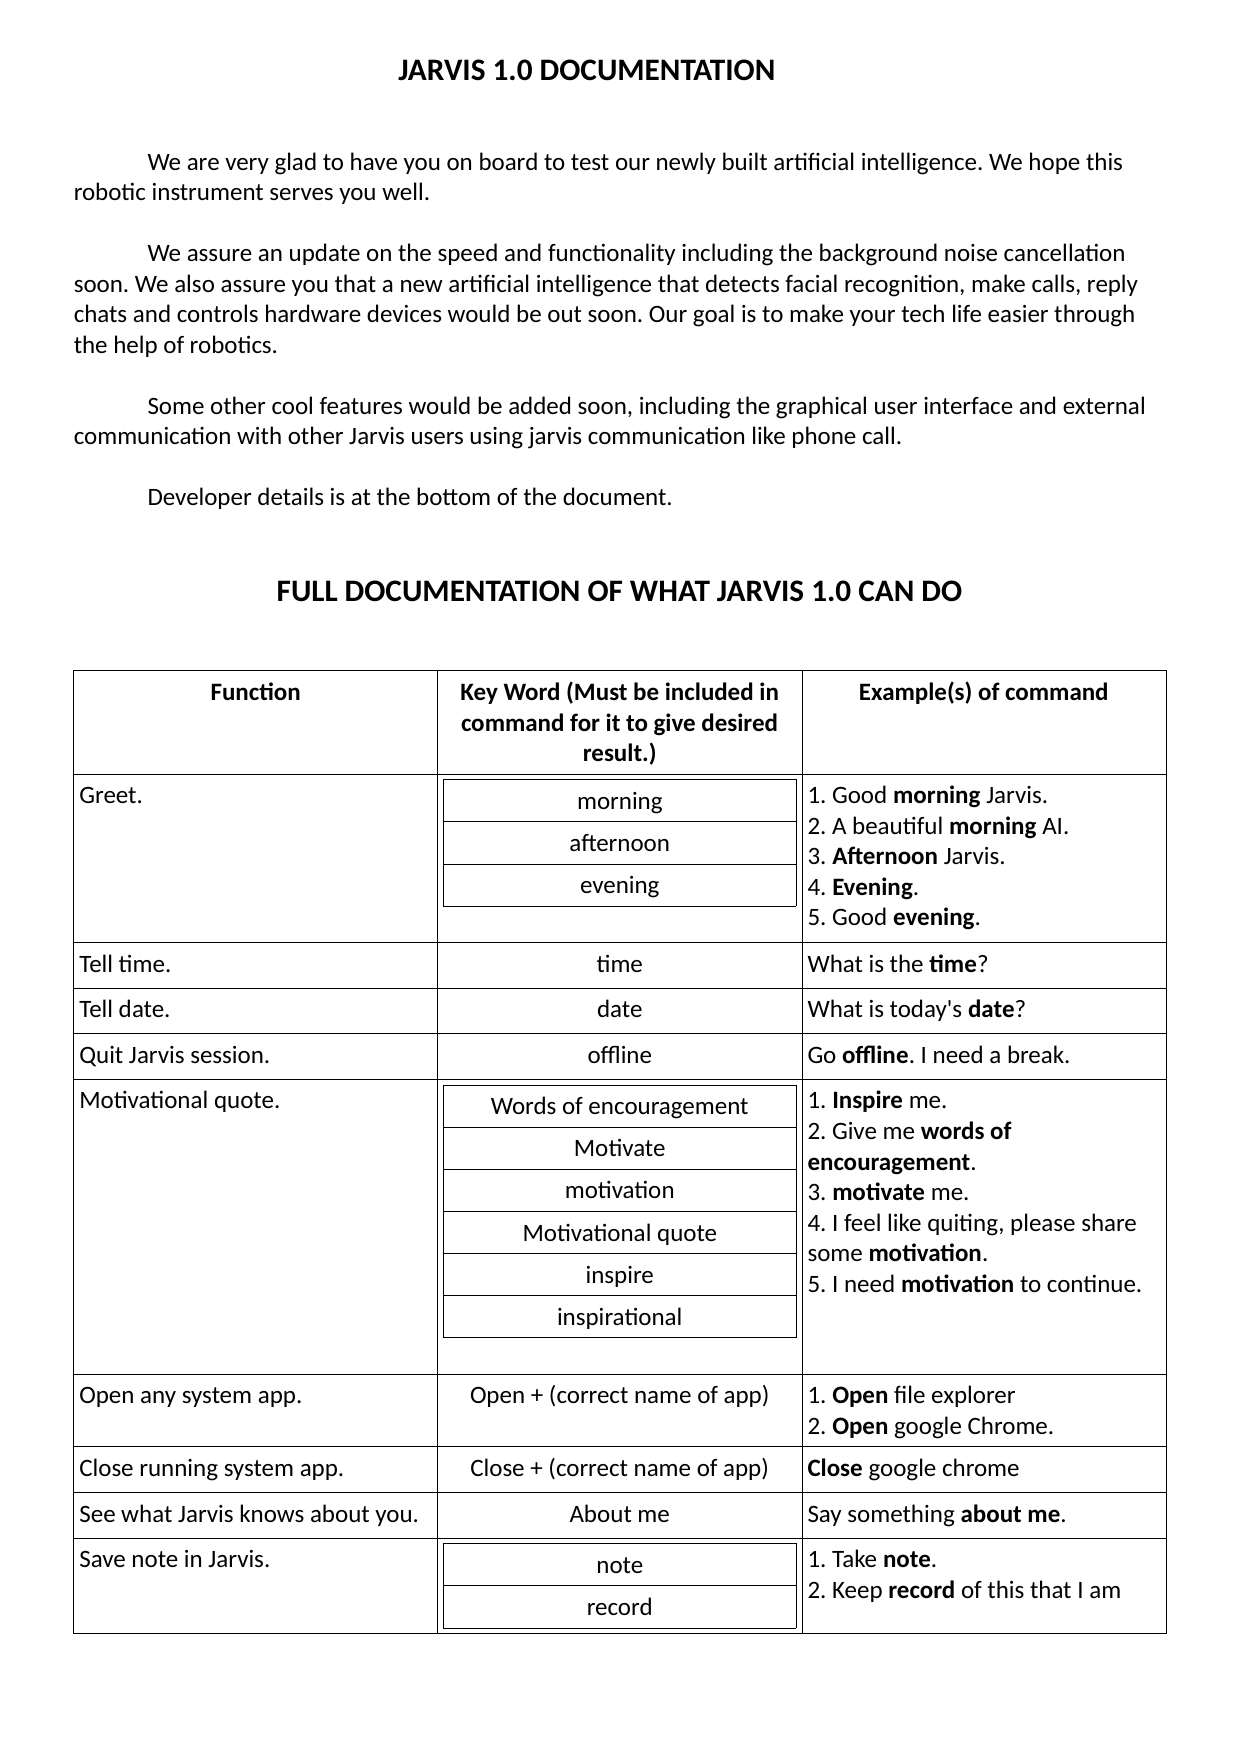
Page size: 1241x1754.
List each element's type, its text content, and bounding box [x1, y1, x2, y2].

table_cell [438, 775, 802, 942]
table_header Motivational quote [444, 1212, 796, 1253]
text Developer details is at the bottom of the document. [73, 481, 1166, 512]
table_cell Tell time. [74, 943, 437, 988]
table_cell What is the time? [803, 943, 1166, 988]
table_header morning [444, 780, 796, 821]
table_header Key Word (Must be included in command for it to give desired result.) [438, 671, 802, 773]
table_cell Close + (correct name of app) [438, 1447, 802, 1492]
table_cell Close running system app. [74, 1447, 437, 1492]
table_cell Save note in Jarvis. [74, 1539, 437, 1633]
table_cell Say something about me. [803, 1493, 1166, 1537]
table_cell record [444, 1586, 796, 1627]
table_cell Close google chrome [803, 1447, 1166, 1492]
table_cell Open + (correct name of app) [438, 1375, 802, 1446]
text FULL DOCUMENTATION OF WHAT JARVIS 1.0 CAN DO [73, 571, 1166, 609]
table_cell Quit Jarvis session. [74, 1034, 437, 1079]
table_cell date [438, 989, 802, 1033]
table_header Words of encouragement [444, 1086, 796, 1127]
table_cell See what Jarvis knows about you. [74, 1493, 437, 1537]
table_header evening [444, 865, 796, 906]
table_cell 1. Take note. 2. Keep record of this that I am [803, 1539, 1166, 1633]
table_cell motivation [444, 1170, 796, 1211]
table_cell [438, 1080, 802, 1374]
table_cell 1. Good morning Jarvis. 2. A beautiful morning AI. 3. Afternoon Jarvis. 4. Evening. 5. Good evening. [803, 775, 1166, 942]
table_cell Greet. [74, 775, 437, 942]
table_cell About me [438, 1493, 802, 1537]
table_cell time [438, 943, 802, 988]
text Some other cool features would be added soon, including the graphical user interface and external communication with other Jarvis users using jarvis communication like phone call. [73, 390, 1166, 451]
table_cell inspire [444, 1254, 796, 1295]
table_cell Go offline. I need a break. [803, 1034, 1166, 1079]
table_cell Motivate [444, 1128, 796, 1169]
table_cell offline [438, 1034, 802, 1079]
table_cell Tell date. [74, 989, 437, 1033]
text JARVIS 1.0 DOCUMENTATION [73, 50, 1166, 88]
table_header Function [74, 671, 437, 773]
table_cell 1. Open file explorer 2. Open google Chrome. [803, 1375, 1166, 1446]
text We assure an update on the speed and functionality including the background noise cancellation soon. We also assure you that a new artificial intelligence that detects facial recognition, make calls, reply chats and controls hardware devices would be out soon. Our goal is to make your tech life easier through the help of robotics. [73, 237, 1166, 359]
table_cell 1. Inspire me. 2. Give me words of encouragement. 3. motivate me. 4. I feel like quiting, please share some motivation. 5. I need motivation to continue. [803, 1080, 1166, 1374]
table_cell [438, 1539, 802, 1633]
table_cell afternoon [444, 822, 796, 863]
table_cell What is today's date? [803, 989, 1166, 1033]
table_cell Open any system app. [74, 1375, 437, 1446]
table_cell Motivational quote. [74, 1080, 437, 1374]
text We are very glad to have you on board to test our newly built artificial intelligence. We hope this robotic instrument serves you well. [73, 146, 1166, 207]
table_cell inspirational [444, 1296, 796, 1337]
table_header Example(s) of command [803, 671, 1166, 773]
table_header note [444, 1544, 796, 1585]
